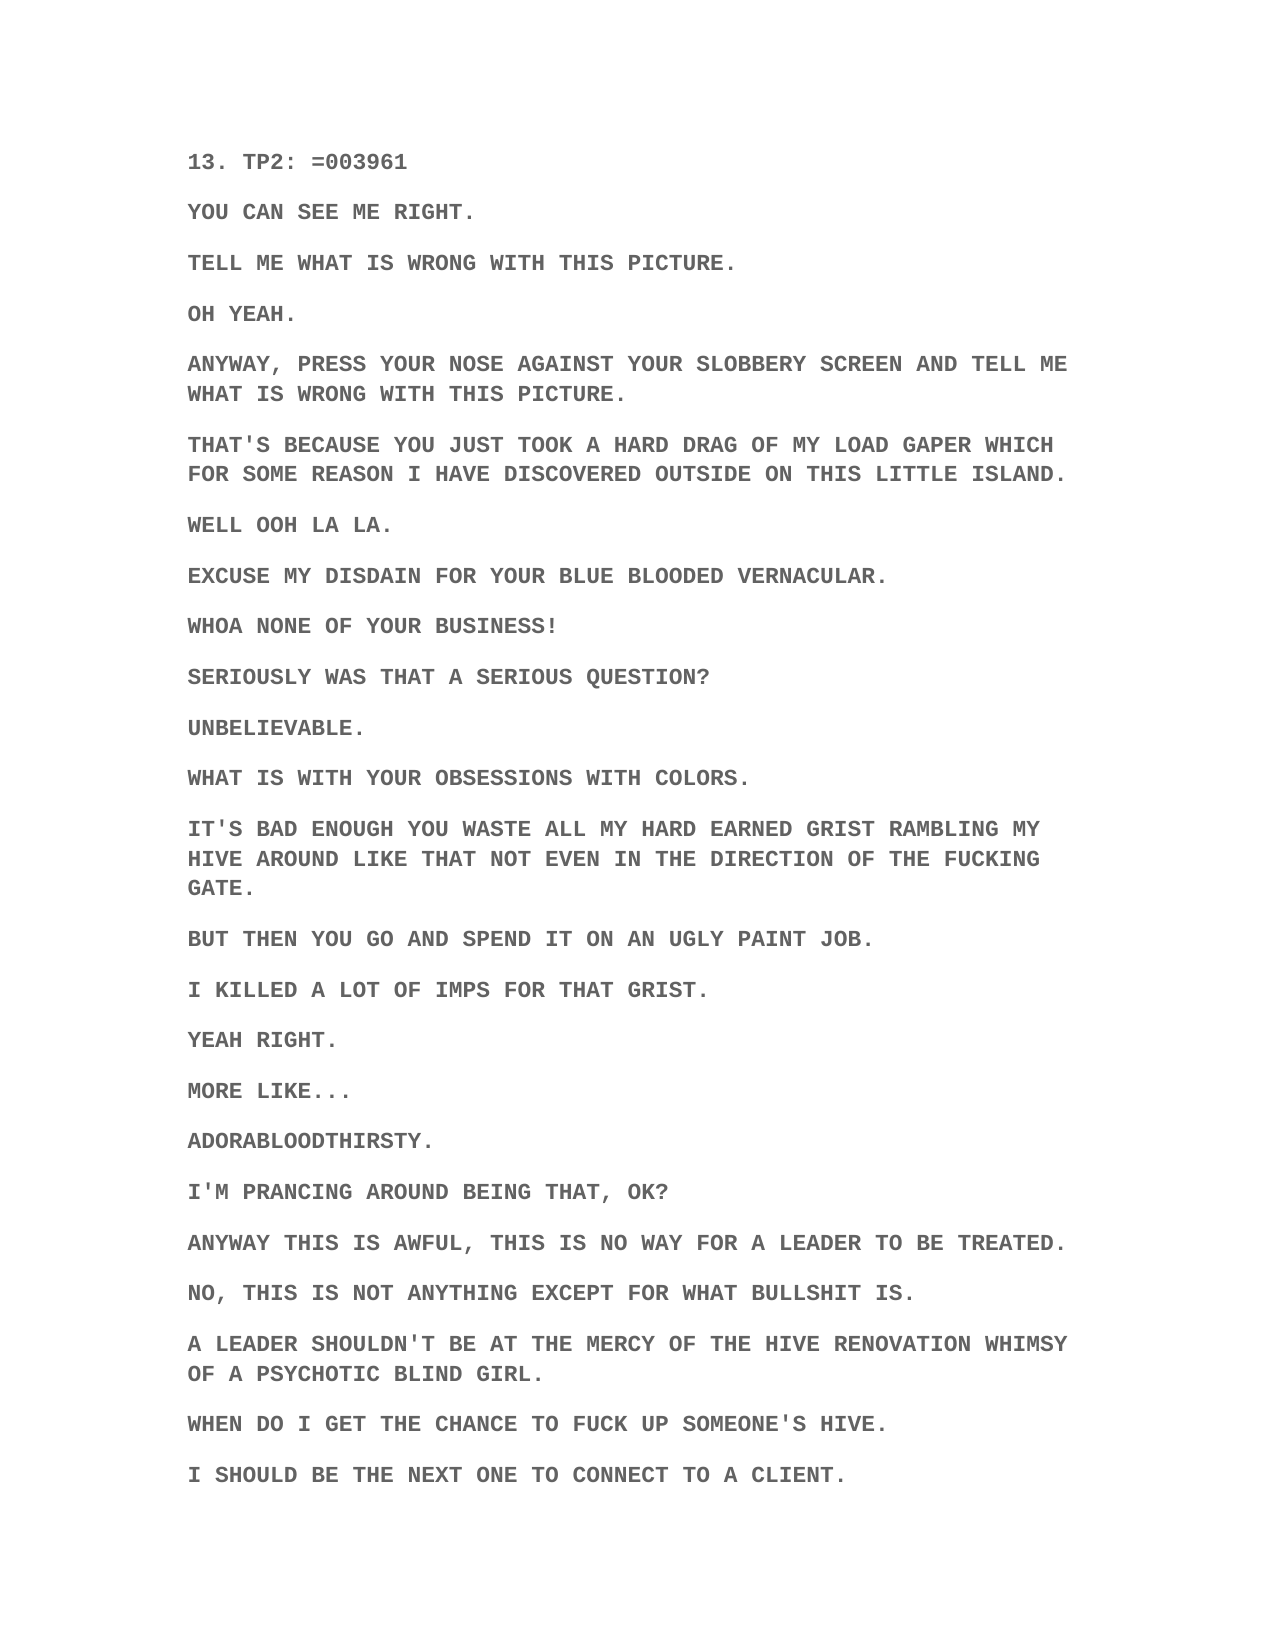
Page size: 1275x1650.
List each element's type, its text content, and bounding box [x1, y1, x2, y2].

text ANYWAY THIS IS AWFUL, THIS IS NO WAY FOR A LEADER TO BE TREATED. [187, 1231, 1087, 1257]
text WHAT IS WITH YOUR OBSESSIONS WITH COLORS. [187, 766, 1087, 792]
text WELL OOH LA LA. [187, 513, 1087, 539]
text I SHOULD BE THE NEXT ONE TO CONNECT TO A CLIENT. [187, 1463, 1087, 1489]
text 13. TP2: =003961 [187, 150, 1087, 176]
text ANYWAY, PRESS YOUR NOSE AGAINST YOUR SLOBBERY SCREEN AND TELL ME WHAT IS WRONG WITH THIS PICTURE. [187, 352, 1087, 408]
text I'M PRANCING AROUND BEING THAT, OK? [187, 1180, 1087, 1206]
text IT'S BAD ENOUGH YOU WASTE ALL MY HARD EARNED GRIST RAMBLING MY HIVE AROUND LIKE THAT NOT EVEN IN THE DIRECTION OF THE FUCKING GATE. [187, 817, 1087, 903]
text UNBELIEVABLE. [187, 716, 1087, 742]
text WHEN DO I GET THE CHANCE TO FUCK UP SOMEONE'S HIVE. [187, 1413, 1087, 1439]
text MORE LIKE... [187, 1079, 1087, 1105]
text THAT'S BECAUSE YOU JUST TOOK A HARD DRAG OF MY LOAD GAPER WHICH FOR SOME REASON I HAVE DISCOVERED OUTSIDE ON THIS LITTLE ISLAND. [187, 433, 1087, 489]
text YEAH RIGHT. [187, 1028, 1087, 1054]
text TELL ME WHAT IS WRONG WITH THIS PICTURE. [187, 251, 1087, 277]
text A LEADER SHOULDN'T BE AT THE MERCY OF THE HIVE RENOVATION WHIMSY OF A PSYCHOTIC BLIND GIRL. [187, 1332, 1087, 1388]
text ADORABLOODTHIRSTY. [187, 1130, 1087, 1156]
text SERIOUSLY WAS THAT A SERIOUS QUESTION? [187, 665, 1087, 691]
text WHOA NONE OF YOUR BUSINESS! [187, 614, 1087, 641]
text BUT THEN YOU GO AND SPEND IT ON AN UGLY PAINT JOB. [187, 927, 1087, 953]
text EXCUSE MY DISDAIN FOR YOUR BLUE BLOODED VERNACULAR. [187, 564, 1087, 590]
text I KILLED A LOT OF IMPS FOR THAT GRIST. [187, 978, 1087, 1004]
text NO, THIS IS NOT ANYTHING EXCEPT FOR WHAT BULLSHIT IS. [187, 1282, 1087, 1308]
text OH YEAH. [187, 302, 1087, 328]
text YOU CAN SEE ME RIGHT. [187, 201, 1087, 227]
